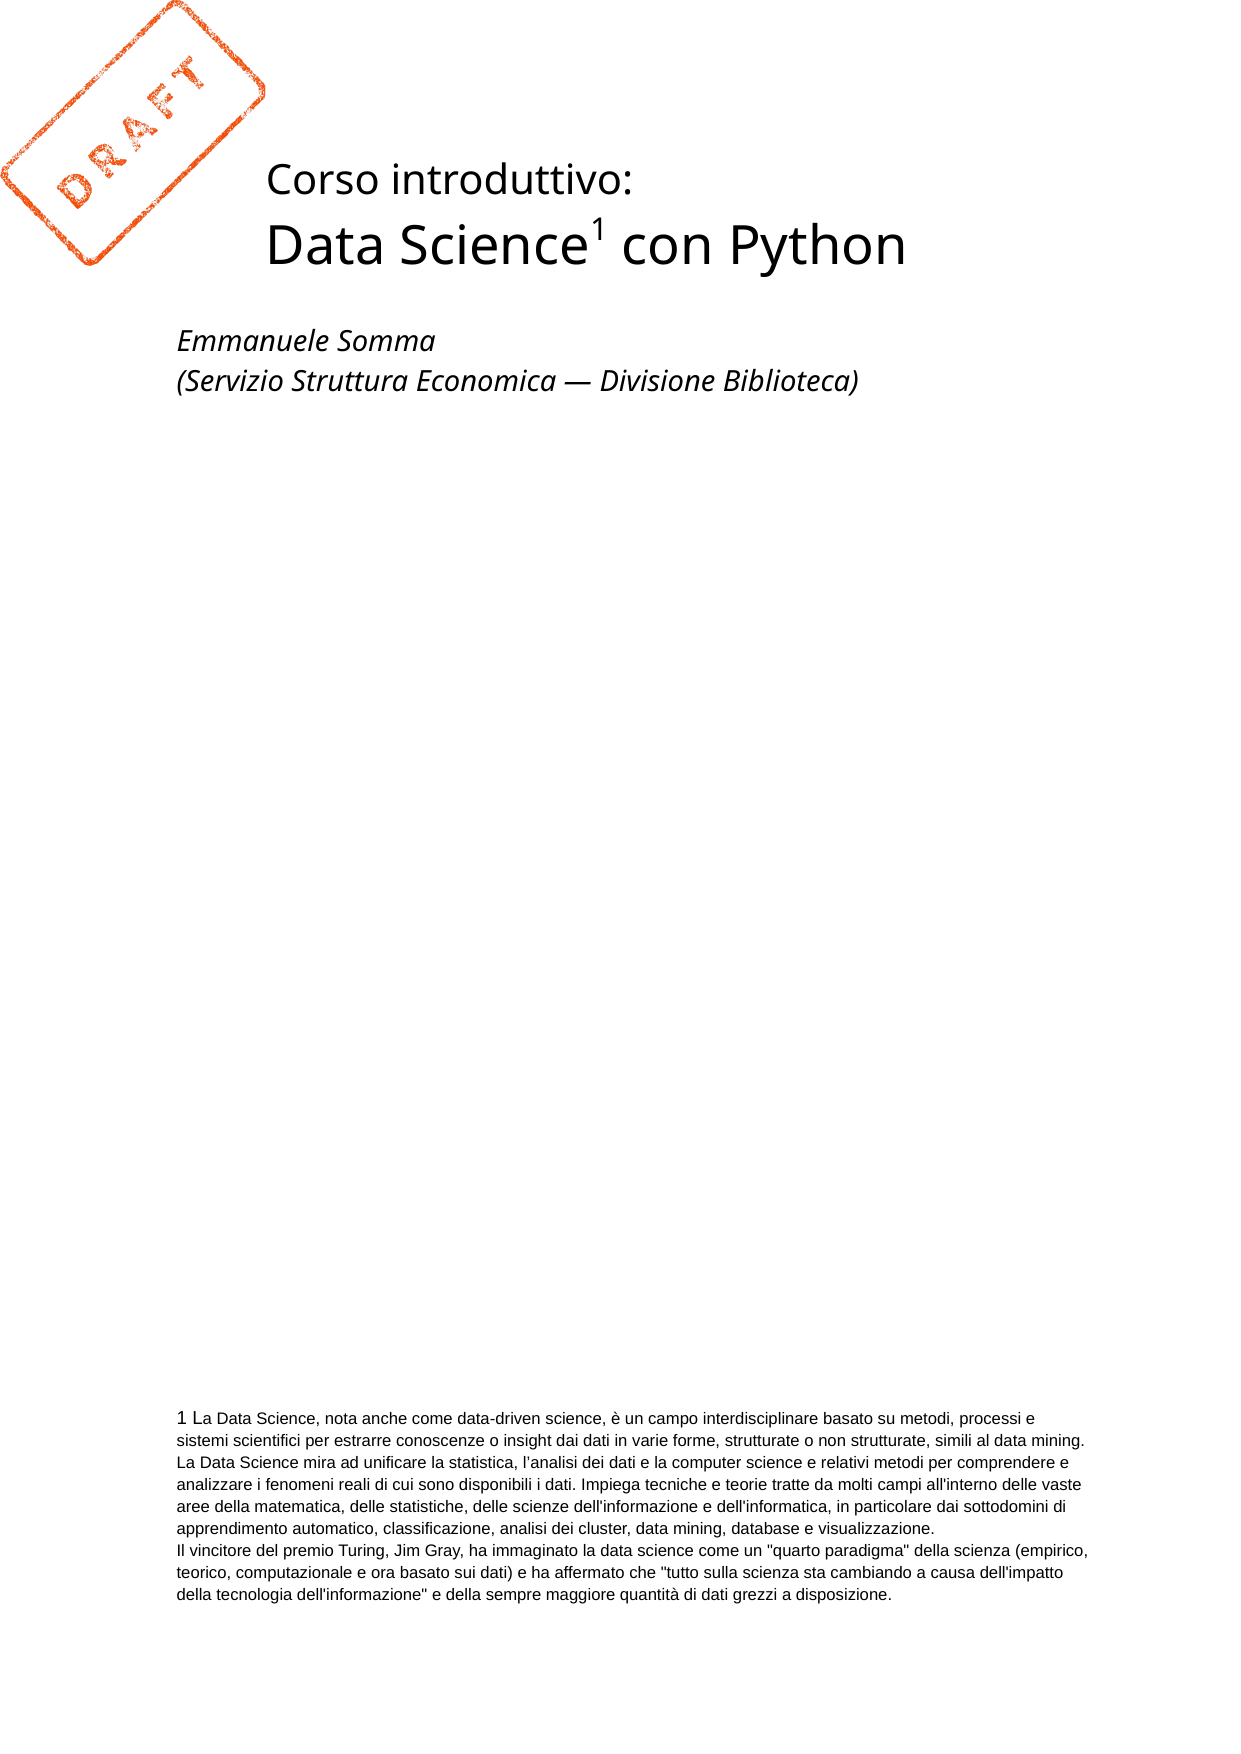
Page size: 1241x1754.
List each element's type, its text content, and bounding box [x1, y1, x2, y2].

picture [0, 0, 266, 266]
title Corso introduttivo: Data Science con Python Emmanuele Somma (Servizio Struttura Economica — Divisione Biblioteca) [176, 150, 1091, 399]
text La Data Science, nota anche come data-driven science, è un campo interdisciplinare basato su metodi, processi e sistemi scientifici per estrarre conoscenze o insight dai dati in varie forme, strutturate o non strutturate, simili al data mining. [176, 1407, 1091, 1450]
text Il vincitore del premio Turing, Jim Gray, ha immaginato la data science come un "quarto paradigma" della scienza (empirico, teorico, computazionale e ora basato sui dati) e ha affermato che "tutto sulla scienza sta cambiando a causa dell'impatto della tecnologia dell'informazione" e della sempre maggiore quantità di dati grezzi a disposizione. [176, 1541, 1091, 1604]
text La Data Science mira ad unificare la statistica, l’analisi dei dati e la computer science e relativi metodi per comprendere e analizzare i fenomeni reali di cui sono disponibili i dati. Impiega tecniche e teorie tratte da molti campi all'interno delle vaste aree della matematica, delle statistiche, delle scienze dell'informazione e dell'informatica, in particolare dai sottodomini di apprendimento automatico, classificazione, analisi dei cluster, data mining, database e visualizzazione. [176, 1453, 1091, 1538]
